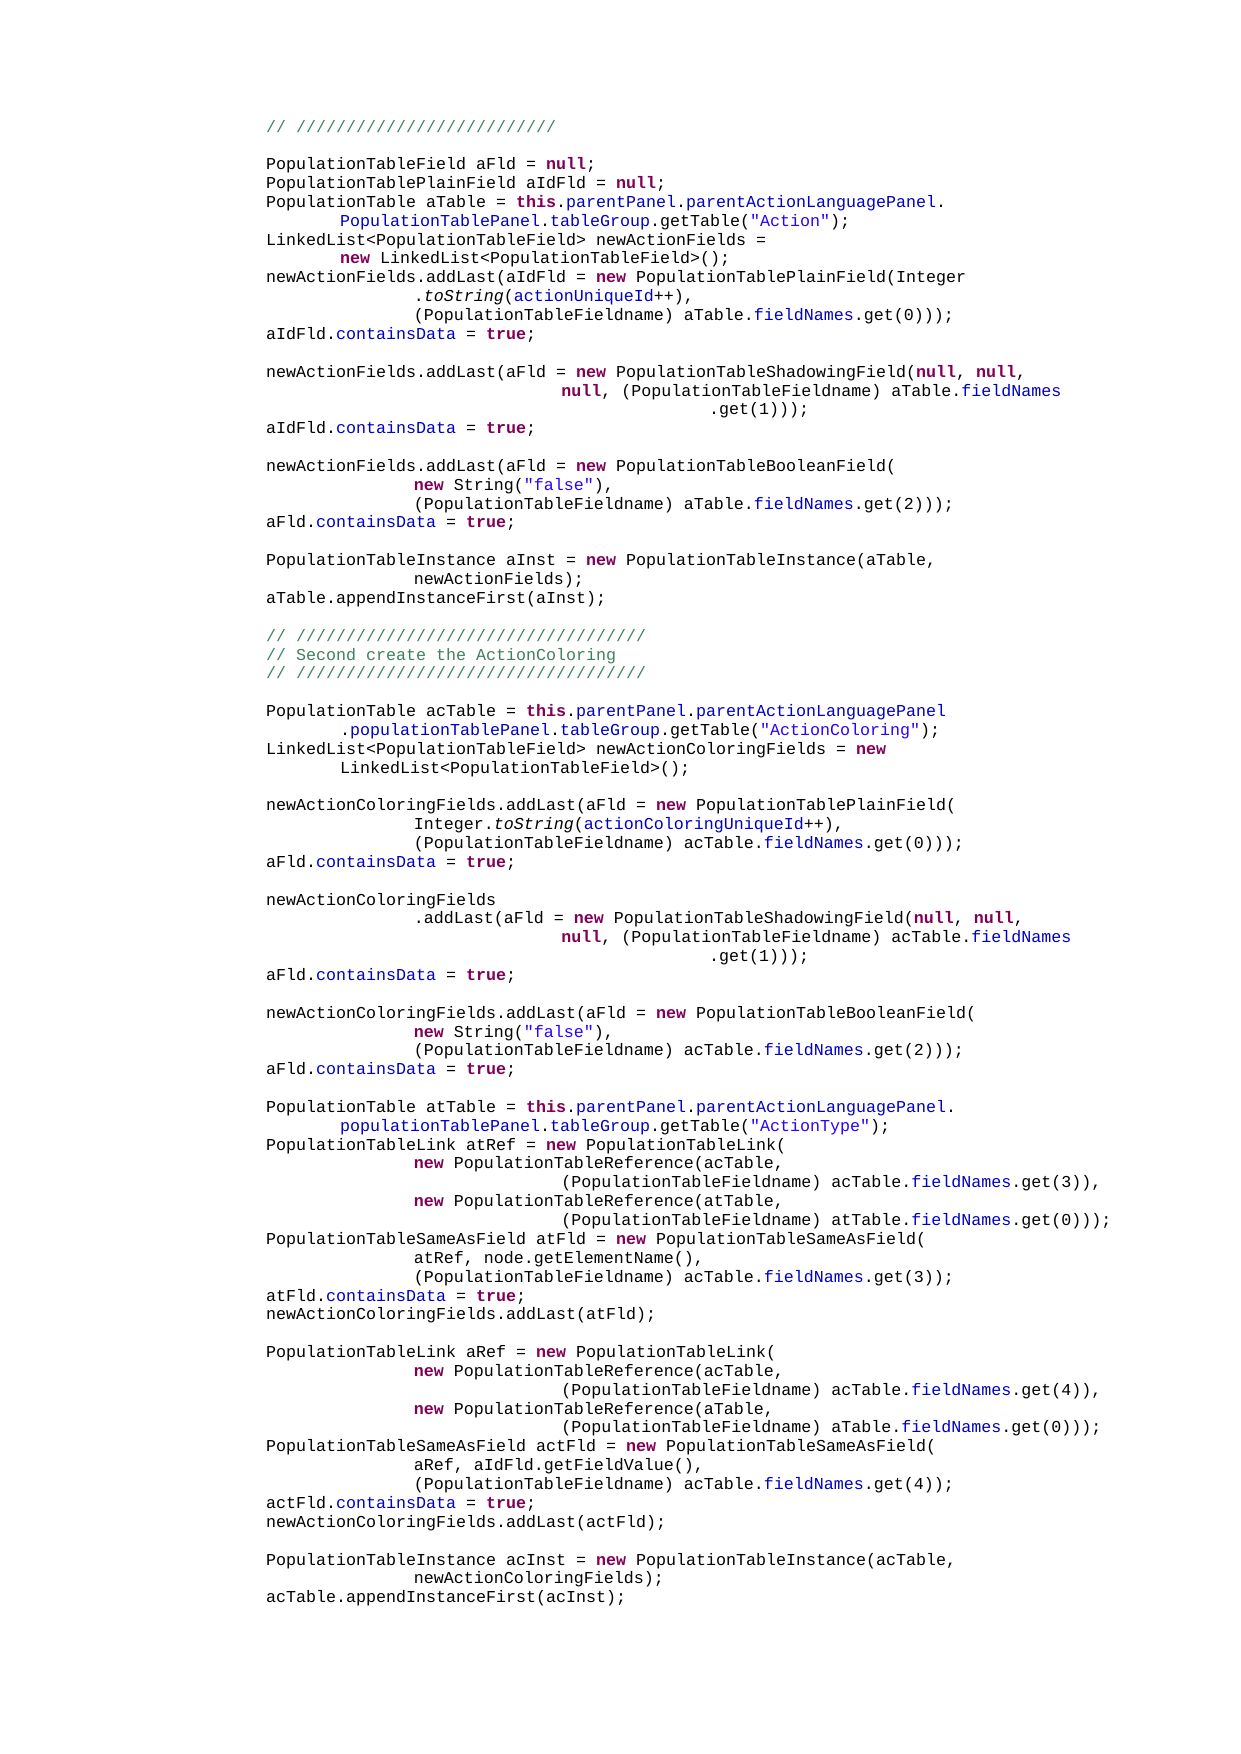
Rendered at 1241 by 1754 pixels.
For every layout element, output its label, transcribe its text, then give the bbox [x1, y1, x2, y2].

text newActionColoringFields); [118, 1570, 1122, 1589]
text PopulationTableLink aRef = new PopulationTableLink( [118, 1344, 1122, 1362]
text LinkedList<PopulationTableField> newActionFields = [118, 231, 1122, 250]
text (PopulationTableFieldname) acTable.fieldNames.get(4)); [118, 1476, 1122, 1494]
text newActionFields); [118, 571, 1122, 589]
text (PopulationTableFieldname) acTable.fieldNames.get(0))); [118, 834, 1122, 853]
text new LinkedList<PopulationTableField>(); [118, 250, 1122, 269]
text new String("false"), [118, 476, 1122, 495]
text null, (PopulationTableFieldname) aTable.fieldNames [118, 382, 1122, 401]
text // Second create the ActionColoring [118, 646, 1122, 665]
text (PopulationTableFieldname) aTable.fieldNames.get(2))); [118, 495, 1122, 514]
text (PopulationTableFieldname) atTable.fieldNames.get(0))); [118, 1212, 1122, 1231]
text newActionColoringFields [118, 891, 1122, 910]
text null, (PopulationTableFieldname) acTable.fieldNames [118, 929, 1122, 948]
text new PopulationTableReference(atTable, [118, 1193, 1122, 1212]
text PopulationTableInstance acInst = new PopulationTableInstance(acTable, [118, 1551, 1122, 1570]
text new PopulationTableReference(acTable, [118, 1155, 1122, 1174]
text // ////////////////////////// [118, 118, 1122, 137]
text (PopulationTableFieldname) aTable.fieldNames.get(0))); [118, 307, 1122, 326]
text Integer.toString(actionColoringUniqueId++), [118, 816, 1122, 834]
text populationTablePanel.tableGroup.getTable("ActionType"); [118, 1117, 1122, 1136]
text atRef, node.getElementName(), [118, 1249, 1122, 1268]
text .get(1))); [118, 401, 1122, 420]
text atFld.containsData = true; [118, 1287, 1122, 1306]
text new String("false"), [118, 1023, 1122, 1042]
text actFld.containsData = true; [118, 1494, 1122, 1513]
text (PopulationTableFieldname) acTable.fieldNames.get(3)), [118, 1174, 1122, 1193]
text aFld.containsData = true; [118, 514, 1122, 533]
text newActionFields.addLast(aFld = new PopulationTableShadowingField(null, null, [118, 363, 1122, 382]
text (PopulationTableFieldname) acTable.fieldNames.get(3)); [118, 1268, 1122, 1287]
text // /////////////////////////////////// [118, 627, 1122, 646]
text PopulationTableLink atRef = new PopulationTableLink( [118, 1136, 1122, 1155]
text newActionColoringFields.addLast(aFld = new PopulationTableBooleanField( [118, 1004, 1122, 1023]
text PopulationTablePlainField aIdFld = null; [118, 175, 1122, 193]
text aFld.containsData = true; [118, 853, 1122, 872]
text LinkedList<PopulationTableField> newActionColoringFields = new LinkedList<PopulationTableField>(); [118, 740, 1122, 778]
text .populationTablePanel.tableGroup.getTable("ActionColoring"); [118, 721, 1122, 740]
text newActionFields.addLast(aIdFld = new PopulationTablePlainField(Integer [118, 269, 1122, 288]
text PopulationTableInstance aInst = new PopulationTableInstance(aTable, [118, 552, 1122, 571]
text aIdFld.containsData = true; [118, 326, 1122, 344]
text PopulationTableSameAsField actFld = new PopulationTableSameAsField( [118, 1438, 1122, 1457]
text (PopulationTableFieldname) acTable.fieldNames.get(2))); [118, 1042, 1122, 1061]
text (PopulationTableFieldname) acTable.fieldNames.get(4)), [118, 1381, 1122, 1400]
text aIdFld.containsData = true; [118, 420, 1122, 439]
text PopulationTableSameAsField atFld = new PopulationTableSameAsField( [118, 1231, 1122, 1249]
text .addLast(aFld = new PopulationTableShadowingField(null, null, [118, 910, 1122, 929]
text PopulationTable aTable = this.parentPanel.parentActionLanguagePanel. [118, 193, 1122, 212]
text .toString(actionUniqueId++), [118, 288, 1122, 307]
text newActionFields.addLast(aFld = new PopulationTableBooleanField( [118, 457, 1122, 476]
text PopulationTableField aFld = null; [118, 156, 1122, 175]
text (PopulationTableFieldname) aTable.fieldNames.get(0))); [118, 1419, 1122, 1438]
text PopulationTablePanel.tableGroup.getTable("Action"); [118, 212, 1122, 231]
text aFld.containsData = true; [118, 1061, 1122, 1080]
text newActionColoringFields.addLast(actFld); [118, 1513, 1122, 1532]
text acTable.appendInstanceFirst(acInst); [118, 1589, 1122, 1608]
text // /////////////////////////////////// [118, 665, 1122, 684]
text aRef, aIdFld.getFieldValue(), [118, 1457, 1122, 1476]
text PopulationTable atTable = this.parentPanel.parentActionLanguagePanel. [118, 1098, 1122, 1117]
text new PopulationTableReference(acTable, [118, 1362, 1122, 1381]
text aFld.containsData = true; [118, 967, 1122, 985]
text newActionColoringFields.addLast(atFld); [118, 1306, 1122, 1325]
text .get(1))); [118, 948, 1122, 967]
text newActionColoringFields.addLast(aFld = new PopulationTablePlainField( [118, 797, 1122, 816]
text PopulationTable acTable = this.parentPanel.parentActionLanguagePanel [118, 703, 1122, 721]
text aTable.appendInstanceFirst(aInst); [118, 589, 1122, 608]
text new PopulationTableReference(aTable, [118, 1400, 1122, 1419]
